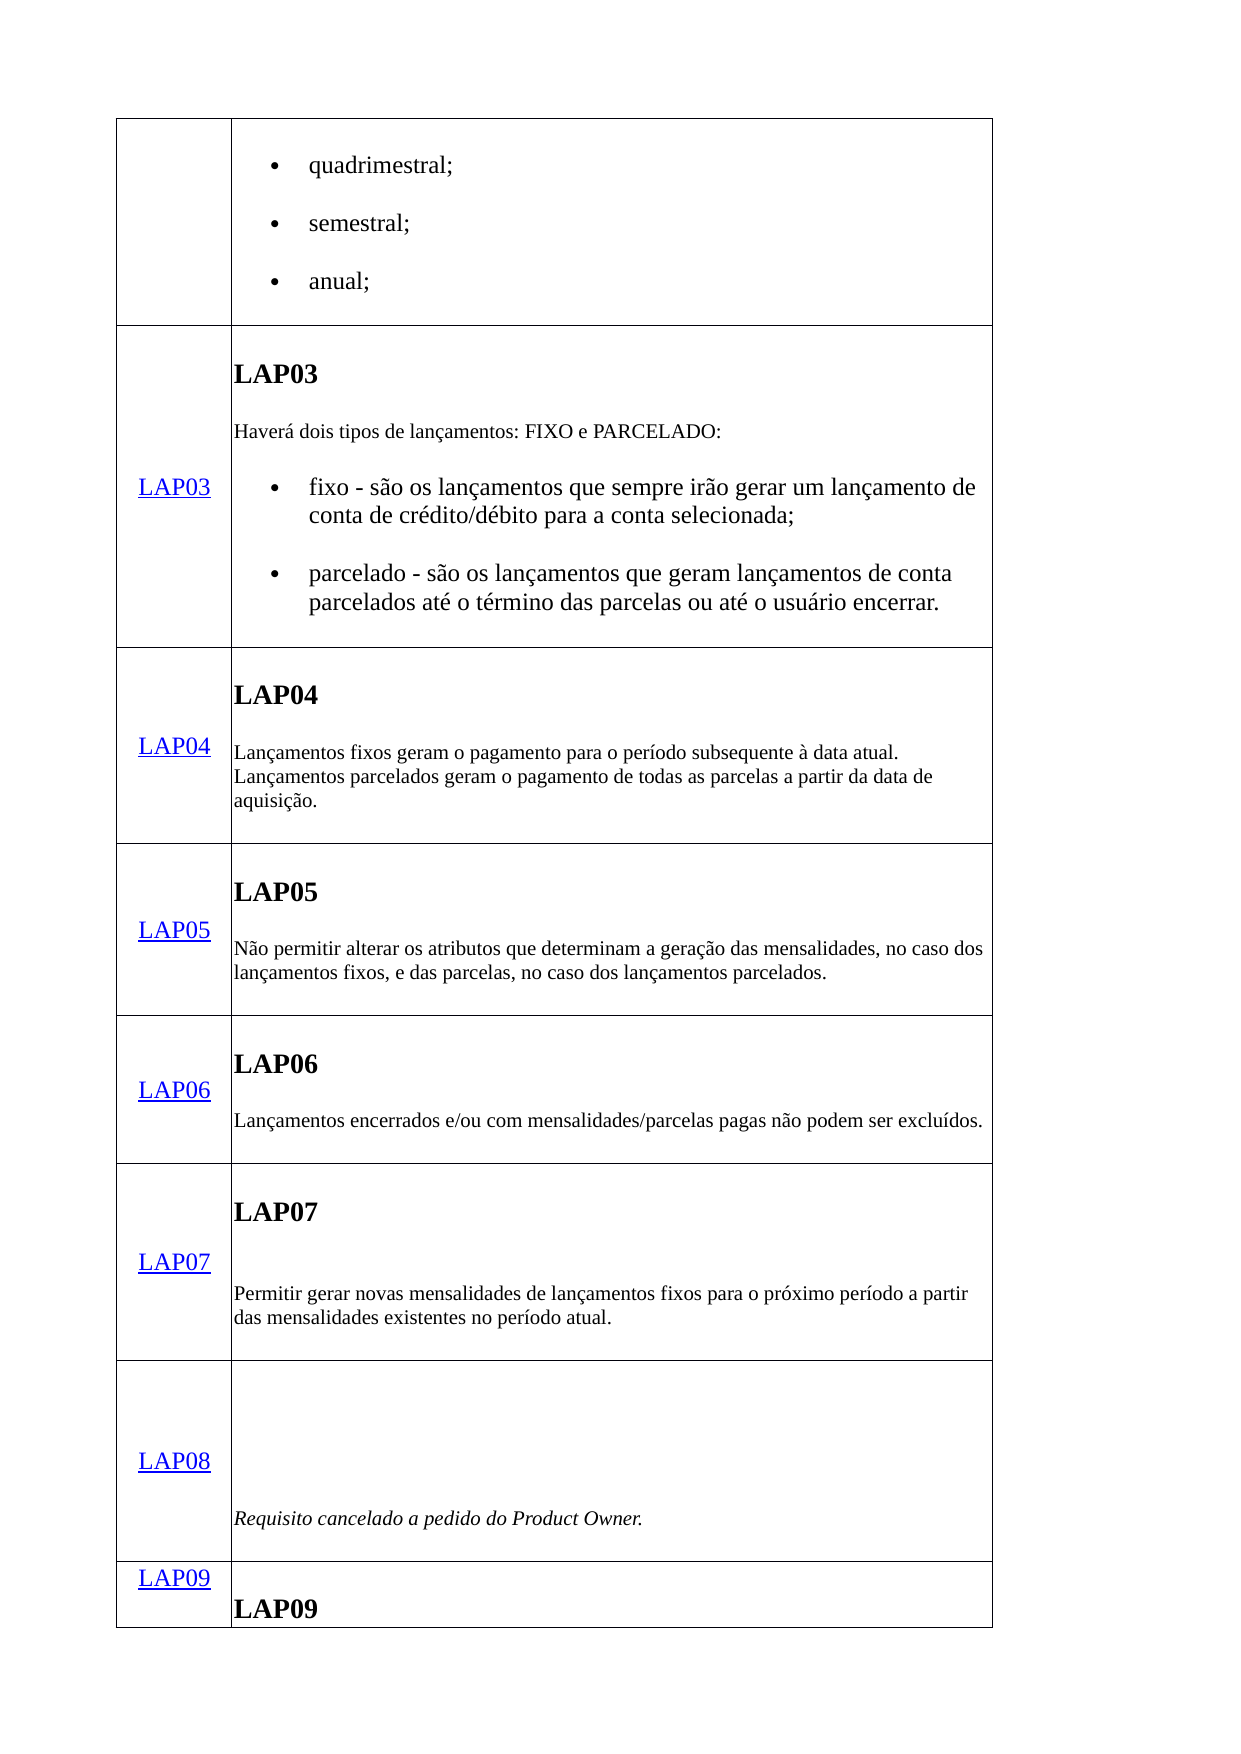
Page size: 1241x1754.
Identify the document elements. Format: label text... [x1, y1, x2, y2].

table_cell LAP08 [117, 1361, 231, 1561]
table_cell LAP07 [117, 1164, 231, 1359]
table_cell LAP04 [117, 648, 231, 843]
table_cell LAP03 Haverá dois tipos de lançamentos: FIXO e PARCELADO: fixo - são os lançamentos que sempre irão gerar um lançamento de conta de crédito/débito para a conta selecionada; parcelado - são os lançamentos que geram lançamentos de conta parcelados até o término das parcelas ou até o usuário encerrar. [232, 326, 992, 647]
table_cell LAP02 Haverá as seguintes periodicidades para os lançamentos periódicos: mensal; bimestral; trimestral; quadrimestral; semestral; anual; [232, 119, 992, 325]
table_cell LAP05 Não permitir alterar os atributos que determinam a geração das mensalidades, no caso dos lançamentos fixos, e das parcelas, no caso dos lançamentos parcelados. [232, 844, 992, 1015]
table_cell LAP06 [117, 1016, 231, 1163]
table_cell LAP06 Lançamentos encerrados e/ou com mensalidades/parcelas pagas não podem ser excluídos. [232, 1016, 992, 1163]
table_cell LAP05 [117, 844, 231, 1015]
table_cell [117, 119, 231, 325]
table_cell Requisito cancelado a pedido do Product Owner. [232, 1361, 992, 1561]
table_cell LAP09 [232, 1562, 992, 1627]
table_cell LAP07 Permitir gerar novas mensalidades de lançamentos fixos para o próximo período a partir das mensalidades existentes no período atual. [232, 1164, 992, 1359]
table_cell LAP04 Lançamentos fixos geram o pagamento para o período subsequente à data atual. Lançamentos parcelados geram o pagamento de todas as parcelas a partir da data de aquisição. [232, 648, 992, 843]
table_cell LAP03 [117, 326, 231, 647]
table_cell LAP09 [117, 1562, 231, 1627]
